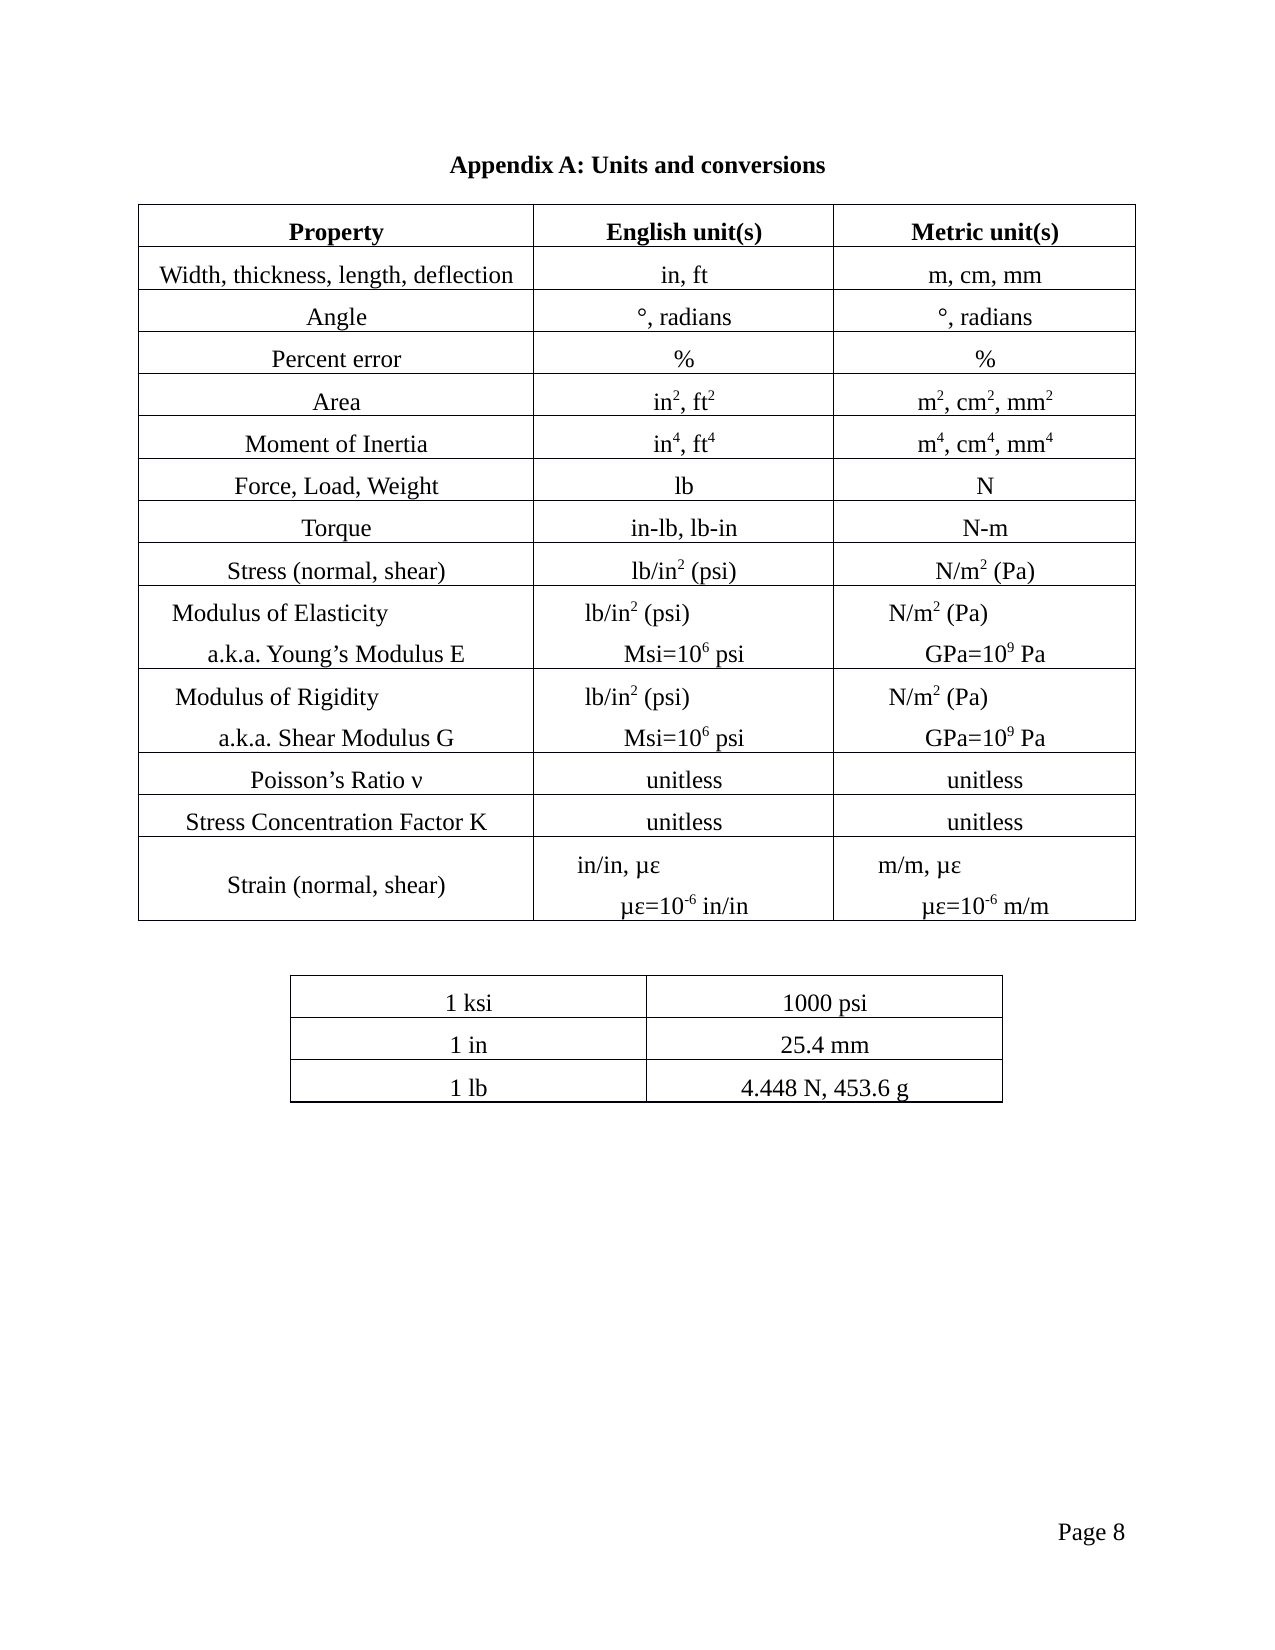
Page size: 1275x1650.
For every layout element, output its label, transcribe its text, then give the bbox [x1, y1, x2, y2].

table_cell Modulus of Elasticity a.k.a. Young’s Modulus E [139, 586, 533, 668]
table_cell lb/in2 (psi) Msi=106 psi [534, 669, 833, 752]
table_cell °, radians [534, 290, 833, 331]
table_header English unit(s) [534, 205, 833, 246]
table_cell in4, ft4 [534, 416, 833, 458]
table_cell % [534, 332, 833, 373]
table_cell in-lb, lb-in [534, 501, 833, 542]
table_header Property [139, 205, 533, 246]
table_cell 1 lb [291, 1060, 646, 1101]
table_header 1000 psi [647, 976, 1002, 1017]
table_cell lb [534, 459, 833, 500]
table_cell m4, cm4, mm4 [834, 416, 1135, 458]
table_cell 1 in [291, 1018, 646, 1059]
table_cell unitless [834, 753, 1135, 794]
table_cell m, cm, mm [834, 247, 1135, 288]
text Appendix A: Units and conversions [150, 150, 1125, 179]
table_cell unitless [834, 795, 1135, 836]
table_cell Poisson’s Ratio ν [139, 753, 533, 794]
table_cell lb/in2 (psi) [534, 543, 833, 584]
table_cell m2, cm2, mm2 [834, 374, 1135, 415]
table_cell Width, thickness, length, deflection [139, 247, 533, 288]
table_cell unitless [534, 753, 833, 794]
table_cell unitless [534, 795, 833, 836]
table_cell Percent error [139, 332, 533, 373]
table_cell Strain (normal, shear) [139, 837, 533, 920]
table_cell in2, ft2 [534, 374, 833, 415]
table_cell lb/in2 (psi) Msi=106 psi [534, 586, 833, 668]
table_cell N-m [834, 501, 1135, 542]
table_cell °, radians [834, 290, 1135, 331]
table_header 1 ksi [291, 976, 646, 1017]
table_cell 25.4 mm [647, 1018, 1002, 1059]
table_cell Force, Load, Weight [139, 459, 533, 500]
table_cell in, ft [534, 247, 833, 288]
table_cell N/m2 (Pa) GPa=109 Pa [834, 669, 1135, 752]
table_cell 4.448 N, 453.6 g [647, 1060, 1002, 1101]
table_cell m/m, µε µε=10-6 m/m [834, 837, 1135, 920]
table_cell in/in, µε µε=10-6 in/in [534, 837, 833, 920]
table_cell N/m2 (Pa) GPa=109 Pa [834, 586, 1135, 668]
table_cell Stress Concentration Factor K [139, 795, 533, 836]
table_cell Stress (normal, shear) [139, 543, 533, 584]
table_cell Modulus of Rigidity a.k.a. Shear Modulus G [139, 669, 533, 752]
table_cell N/m2 (Pa) [834, 543, 1135, 584]
table_cell Moment of Inertia [139, 416, 533, 458]
table_cell Torque [139, 501, 533, 542]
table_cell Angle [139, 290, 533, 331]
table_cell N [834, 459, 1135, 500]
table_cell % [834, 332, 1135, 373]
table_header Metric unit(s) [834, 205, 1135, 246]
table_cell Area [139, 374, 533, 415]
